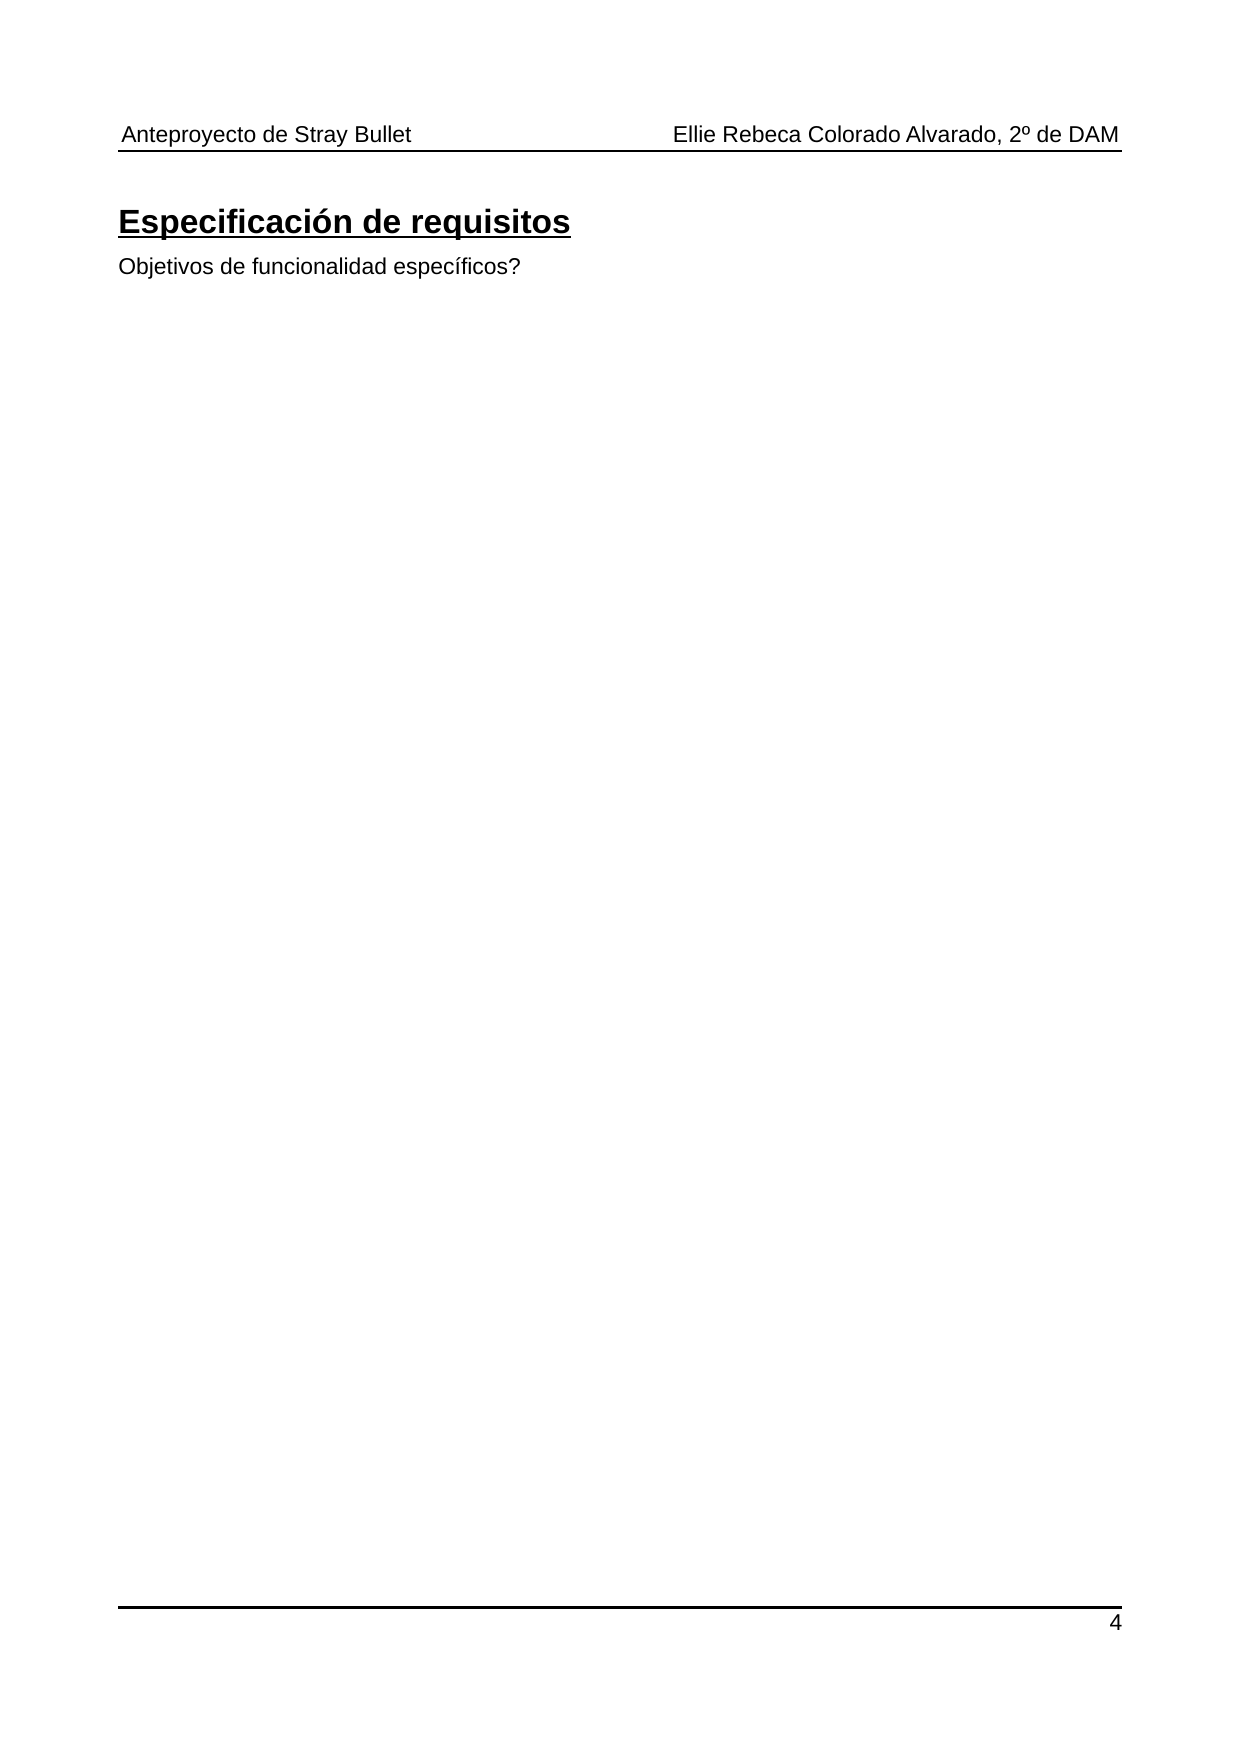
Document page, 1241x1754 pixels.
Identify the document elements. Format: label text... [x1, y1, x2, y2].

text Objetivos de funcionalidad específicos? [118, 253, 1122, 279]
subtitle Especificación de requisitos [118, 202, 1122, 241]
